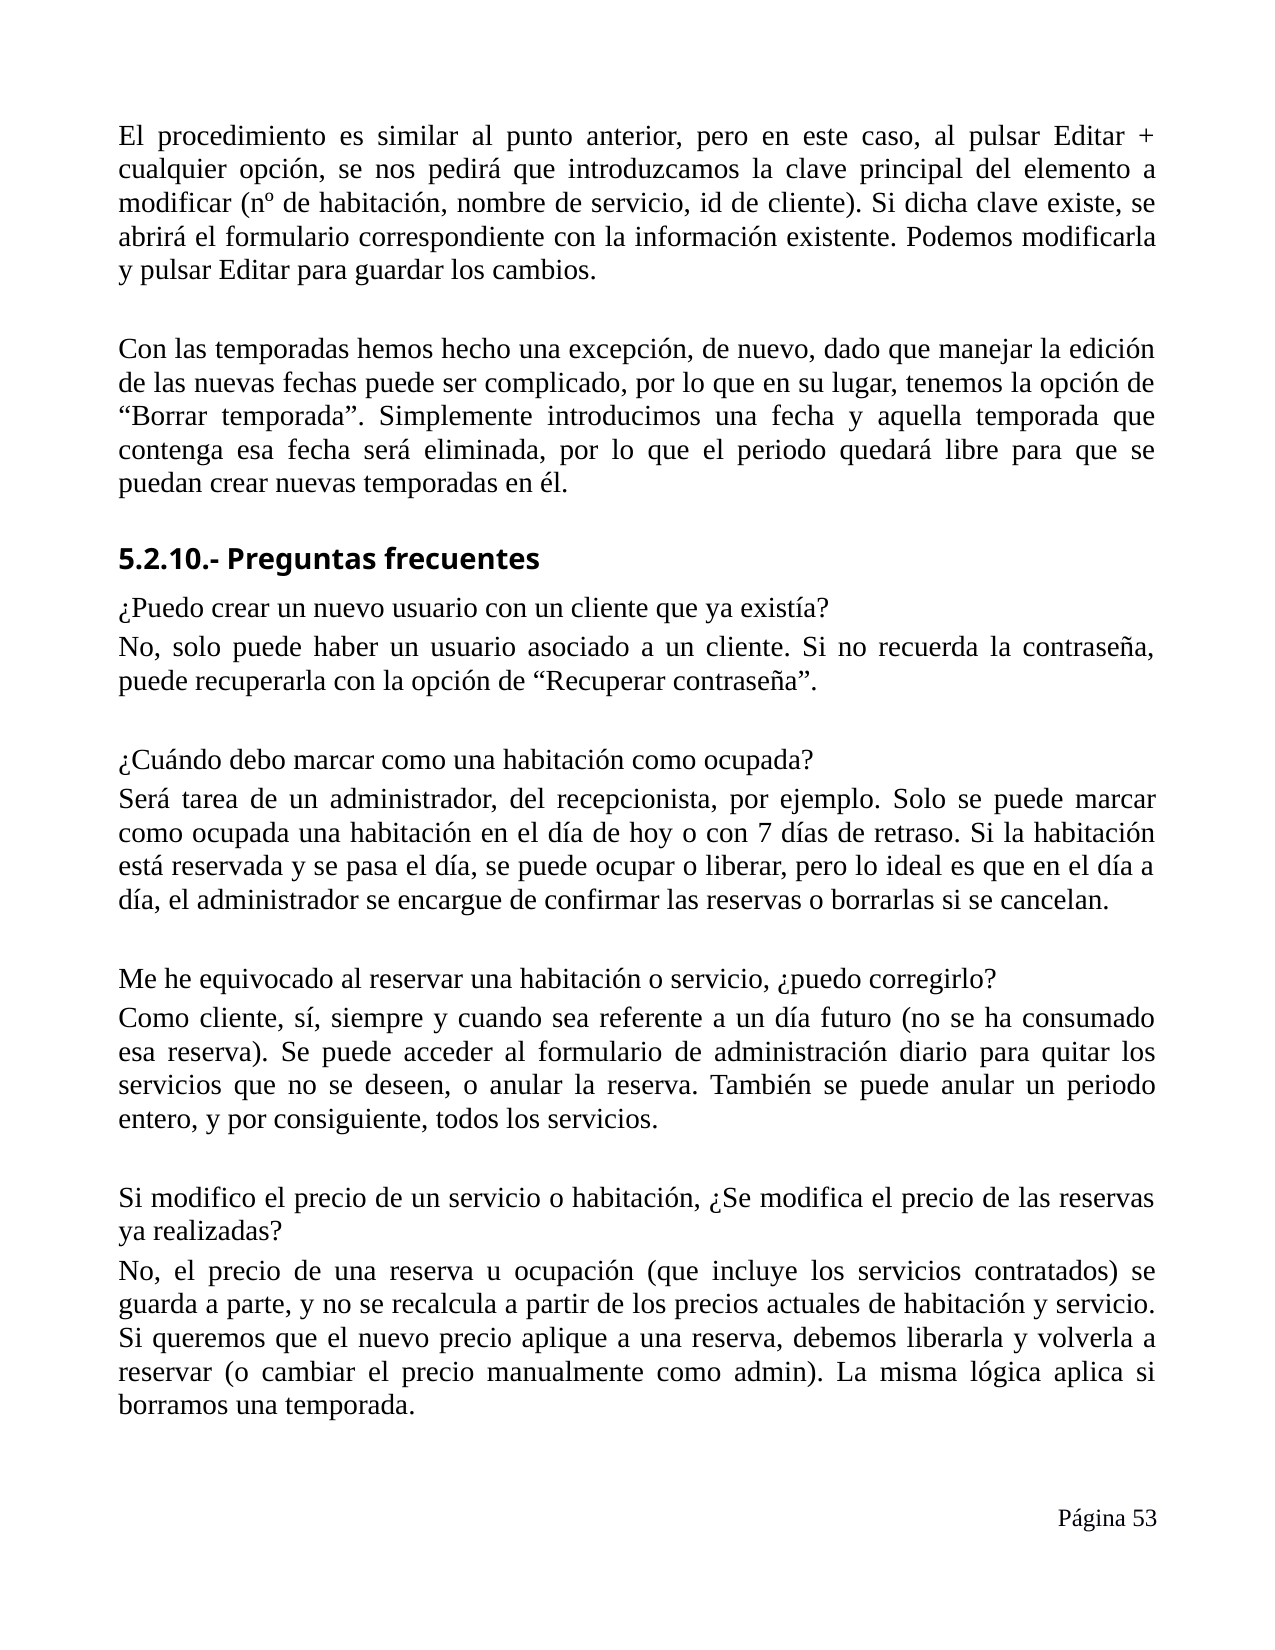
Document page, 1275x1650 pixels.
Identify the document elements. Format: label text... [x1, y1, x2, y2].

text ¿Cuándo debo marcar como una habitación como ocupada? [118, 742, 1157, 775]
text ¿Puedo crear un nuevo usuario con un cliente que ya existía? [118, 590, 1157, 623]
text Si modifico el precio de un servicio o habitación, ¿Se modifica el precio de las reservas ya realizadas? [118, 1180, 1157, 1247]
text 5.2.10.- Preguntas frecuentes [118, 538, 1157, 578]
text Será tarea de un administrador, del recepcionista, por ejemplo. Solo se puede marcar como ocupada una habitación en el día de hoy o con 7 días de retraso. Si la habitación está reservada y se pasa el día, se puede ocupar o liberar, pero lo ideal es que en el día a día, el administrador se encargue de confirmar las reservas o borrarlas si se cancelan. [118, 781, 1157, 916]
text No, solo puede haber un usuario asociado a un cliente. Si no recuerda la contraseña, puede recuperarla con la opción de “Recuperar contraseña”. [118, 629, 1157, 696]
text Como cliente, sí, siempre y cuando sea referente a un día futuro (no se ha consumado esa reserva). Se puede acceder al formulario de administración diario para quitar los servicios que no se deseen, o anular la reserva. También se puede anular un periodo entero, y por consiguiente, todos los servicios. [118, 1000, 1157, 1134]
text Con las temporadas hemos hecho una excepción, de nuevo, dado que manejar la edición de las nuevas fechas puede ser complicado, por lo que en su lugar, tenemos la opción de “Borrar temporada”. Simplemente introducimos una fecha y aquella temporada que contenga esa fecha será eliminada, por lo que el periodo quedará libre para que se puedan crear nuevas temporadas en él. [118, 331, 1157, 499]
text Me he equivocado al reservar una habitación o servicio, ¿puedo corregirlo? [118, 961, 1157, 994]
text El procedimiento es similar al punto anterior, pero en este caso, al pulsar Editar + cualquier opción, se nos pedirá que introduzcamos la clave principal del elemento a modificar (nº de habitación, nombre de servicio, id de cliente). Si dicha clave existe, se abrirá el formulario correspondiente con la información existente. Podemos modificarla y pulsar Editar para guardar los cambios. [118, 118, 1157, 286]
text No, el precio de una reserva u ocupación (que incluye los servicios contratados) se guarda a parte, y no se recalcula a partir de los precios actuales de habitación y servicio. Si queremos que el nuevo precio aplique a una reserva, debemos liberarla y volverla a reservar (o cambiar el precio manualmente como admin). La misma lógica aplica si borramos una temporada. [118, 1253, 1157, 1421]
